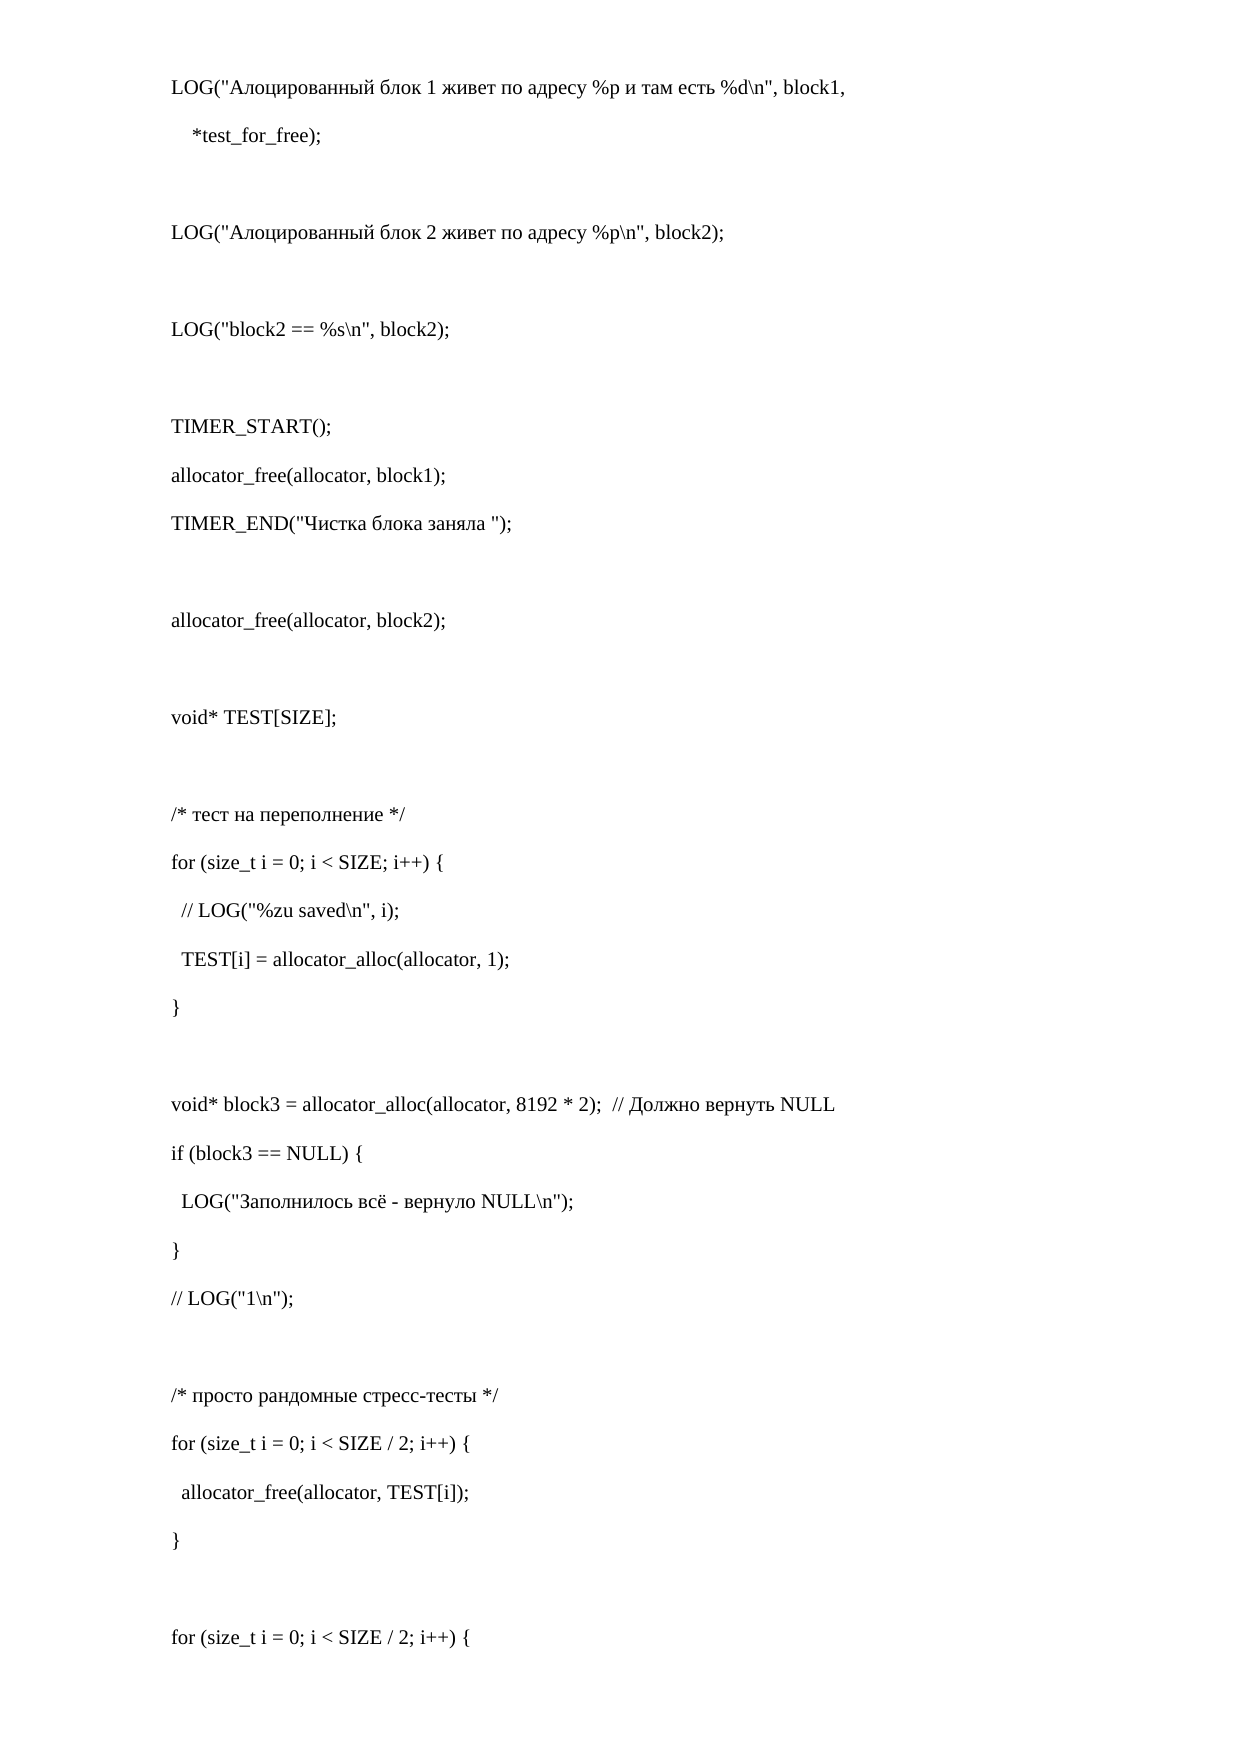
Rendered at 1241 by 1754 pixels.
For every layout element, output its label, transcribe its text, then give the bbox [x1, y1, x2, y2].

text } [150, 1528, 1147, 1552]
text TEST[i] = allocator_alloc(allocator, 1); [150, 947, 1147, 971]
text TIMER_END("Чистка блока заняла "); [150, 511, 1147, 535]
text allocator_free(allocator, TEST[i]); [150, 1480, 1147, 1504]
text /* просто рандомные стресс-тесты */ [150, 1383, 1147, 1407]
text allocator_free(allocator, block1); [150, 462, 1147, 487]
text allocator_free(allocator, block2); [150, 608, 1147, 632]
text TIMER_START(); [150, 414, 1147, 438]
text LOG("Заполнилось всё - вернуло NULL\n"); [150, 1189, 1147, 1213]
text for (size_t i = 0; i < SIZE / 2; i++) { [150, 1431, 1147, 1455]
text /* тест на переполнение */ [150, 802, 1147, 826]
text void* TEST[SIZE]; [150, 705, 1147, 729]
text // LOG("%zu saved\n", i); [150, 898, 1147, 922]
text // LOG("1\n"); [150, 1286, 1147, 1310]
text } [150, 995, 1147, 1019]
text } [150, 1237, 1147, 1262]
text LOG("Алоцированный блок 2 живет по адресу %p\n", block2); [150, 220, 1147, 244]
text void* block3 = allocator_alloc(allocator, 8192 * 2); // Должно вернуть NULL [150, 1092, 1147, 1116]
text LOG("Алоцированный блок 1 живет по адресу %p и там есть %d\n", block1, [150, 75, 1147, 99]
text LOG("block2 == %s\n", block2); [150, 317, 1147, 341]
text *test_for_free); [150, 123, 1147, 147]
text for (size_t i = 0; i < SIZE; i++) { [150, 850, 1147, 874]
text for (size_t i = 0; i < SIZE / 2; i++) { [150, 1625, 1147, 1649]
text if (block3 == NULL) { [150, 1141, 1147, 1165]
